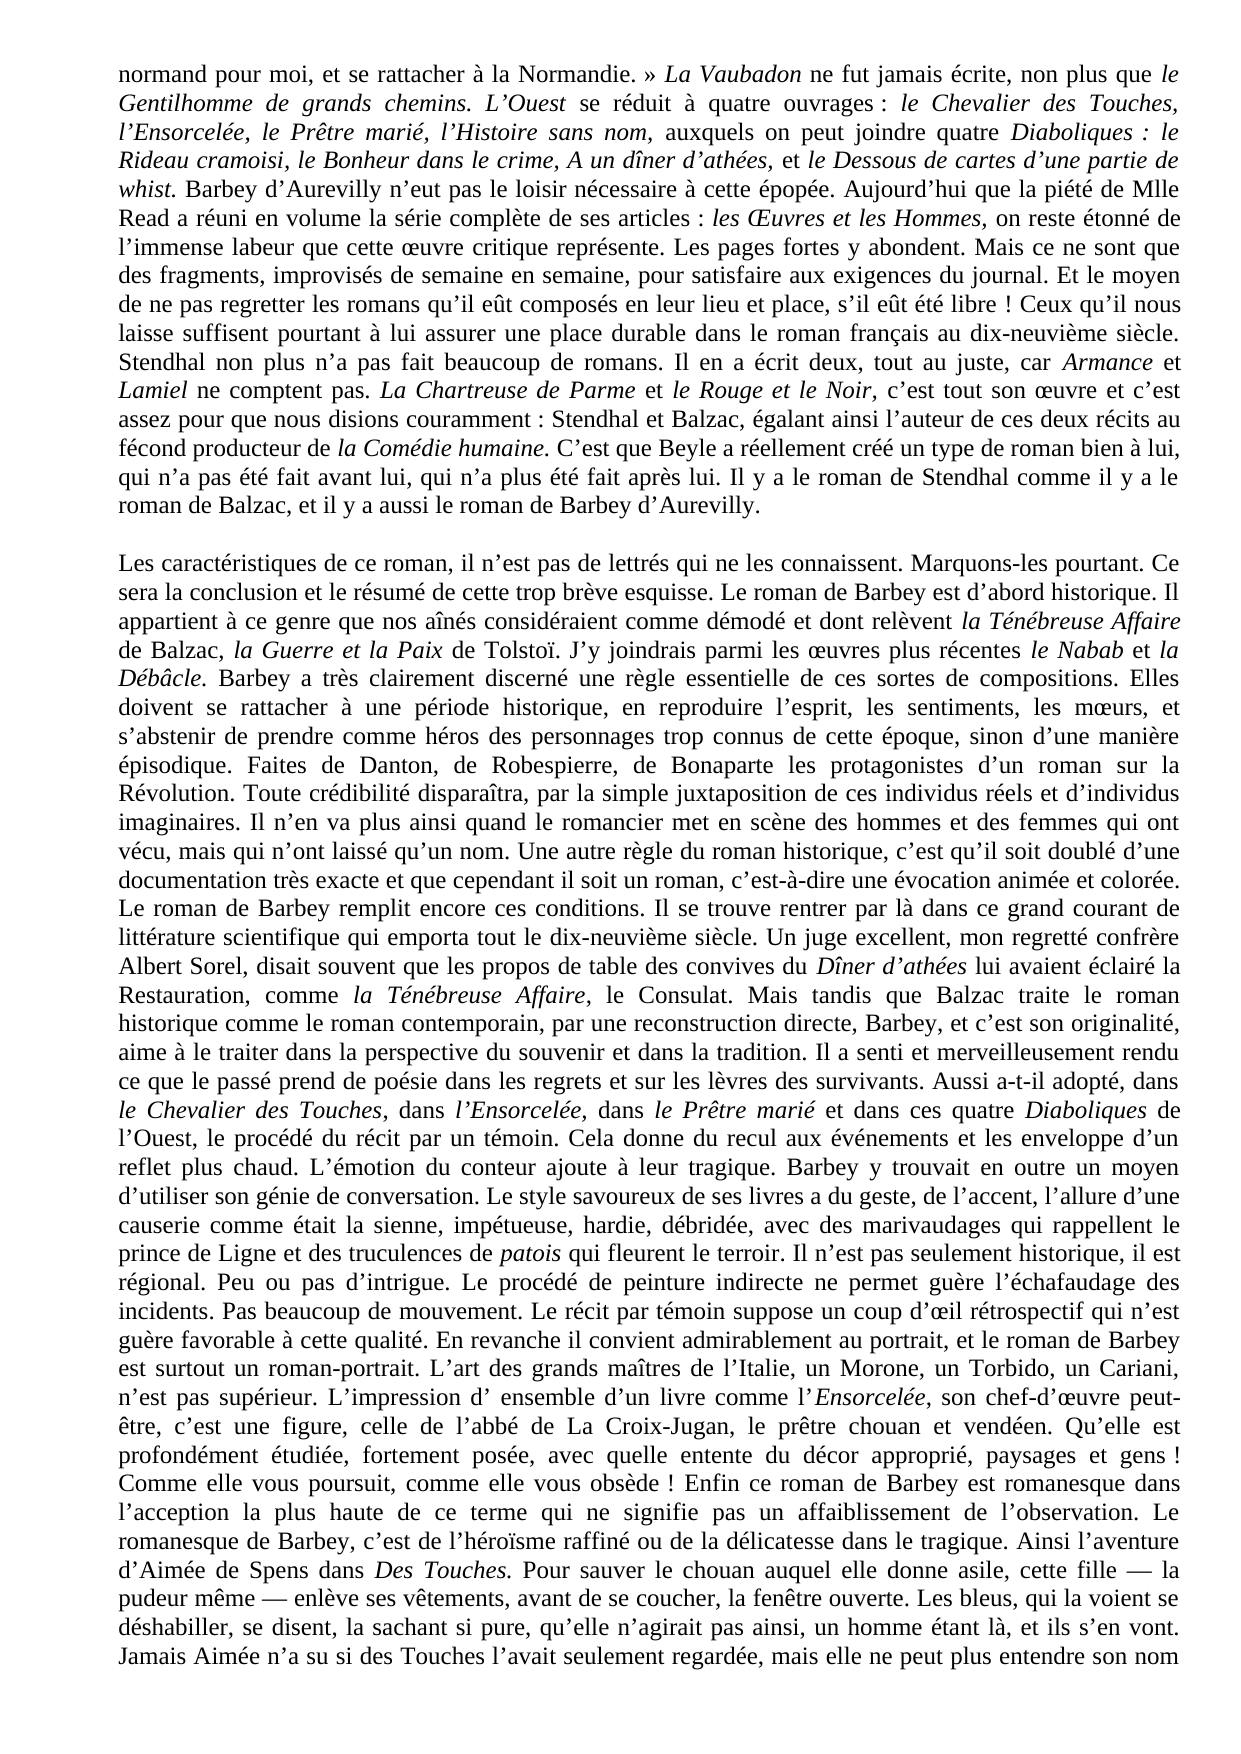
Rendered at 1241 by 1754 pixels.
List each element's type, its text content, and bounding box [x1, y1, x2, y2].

text Les caractéristiques de ce roman, il n’est pas de lettrés qui ne les connaissent. Marquons-les pourtant. Ce sera la conclusion et le résumé de cette trop brève esquisse. Le roman de Barbey est d’abord historique. Il appartient à ce genre que nos aînés considéraient comme démodé et dont relèvent la Ténébreuse Affaire de Balzac, la Guerre et la Paix de Tolstoï. J’y joindrais parmi les œuvres plus récentes le Nabab et la Débâcle. Barbey a très clairement discerné une règle essentielle de ces sortes de compositions. Elles doivent se rattacher à une période historique, en reproduire l’esprit, les sentiments, les mœurs, et s’abstenir de prendre comme héros des personnages trop connus de cette époque, sinon d’une manière épisodique. Faites de Danton, de Robespierre, de Bonaparte les protagonistes d’un roman sur la Révolution. Toute crédibilité disparaîtra, par la simple juxtaposition de ces individus réels et d’individus imaginaires. Il n’en va plus ainsi quand le romancier met en scène des hommes et des femmes qui ont vécu, mais qui n’ont laissé qu’un nom. Une autre règle du roman historique, c’est qu’il soit doublé d’une documentation très exacte et que cependant il soit un roman, c’est-à-dire une évocation animée et colorée. Le roman de Barbey remplit encore ces conditions. Il se trouve rentrer par là dans ce grand courant de littérature scientifique qui emporta tout le dix-neuvième siècle. Un juge excellent, mon regretté confrère Albert Sorel, disait souvent que les propos de table des convives du Dîner d’athées lui avaient éclairé la Restauration, comme la Ténébreuse Affaire, le Consulat. Mais tandis que Balzac traite le roman historique comme le roman contemporain, par une reconstruction directe, Barbey, et c’est son originalité, aime à le traiter dans la perspective du souvenir et dans la tradition. Il a senti et merveilleusement rendu ce que le passé prend de poésie dans les regrets et sur les lèvres des survivants. Aussi a-t-il adopté, dans le Chevalier des Touches, dans l’Ensorcelée, dans le Prêtre marié et dans ces quatre Diaboliques de l’Ouest, le procédé du récit par un témoin. Cela donne du recul aux événements et les enveloppe d’un reflet plus chaud. L’émotion du conteur ajoute à leur tragique. Barbey y trouvait en outre un moyen d’utiliser son génie de conversation. Le style savoureux de ses livres a du geste, de l’accent, l’allure d’une causerie comme était la sienne, impétueuse, hardie, débridée, avec des marivaudages qui rappellent le prince de Ligne et des truculences de patois qui fleurent le terroir. Il n’est pas seulement historique, il est régional. Peu ou pas d’intrigue. Le procédé de peinture indirecte ne permet guère l’échafaudage des incidents. Pas beaucoup de mouvement. Le récit par témoin suppose un coup d’œil rétrospectif qui n’est guère favorable à cette qualité. En revanche il convient admirablement au portrait, et le roman de Barbey est surtout un roman-portrait. L’art des grands maîtres de l’Italie, un Morone, un Torbido, un Cariani, n’est pas supérieur. L’impression d’ ensemble d’un livre comme l’Ensorcelée, son chef-d’œuvre peut-être, c’est une figure, celle de l’abbé de La Croix-Jugan, le prêtre chouan et vendéen. Qu’elle est profondément étudiée, fortement posée, avec quelle entente du décor approprié, paysages et gens ! Comme elle vous poursuit, comme elle vous obsède ! Enfin ce roman de Barbey est romanesque dans l’acception la plus haute de ce terme qui ne signifie pas un affaiblissement de l’observation. Le romanesque de Barbey, c’est de l’héroïsme raffiné ou de la délicatesse dans le tragique. Ainsi l’aventure d’Aimée de Spens dans Des Touches. Pour sauver le chouan auquel elle donne asile, cette fille — la pudeur même — enlève ses vêtements, avant de se coucher, la fenêtre ouverte. Les bleus, qui la voient se déshabiller, se disent, la sachant si pure, qu’elle n’agirait pas ainsi, un homme étant là, et ils s’en vont. Jamais Aimée n’a su si des Touches l’avait seulement regardée, mais elle ne peut plus entendre son nom [118, 548, 1181, 1670]
text normand pour moi, et se rattacher à la Normandie. » La Vaubadon ne fut jamais écrite, non plus que le Gentilhomme de grands chemins. L’Ouest se réduit à quatre ouvrages : le Chevalier des Touches, l’Ensorcelée, le Prêtre marié, l’Histoire sans nom, auxquels on peut joindre quatre Diaboliques : le Rideau cramoisi, le Bonheur dans le crime, A un dîner d’athées, et le Dessous de cartes d’une partie de whist. Barbey d’Aurevilly n’eut pas le loisir nécessaire à cette épopée. Aujourd’hui que la piété de Mlle Read a réuni en volume la série complète de ses articles : les Œuvres et les Hommes, on reste étonné de l’immense labeur que cette œuvre critique représente. Les pages fortes y abondent. Mais ce ne sont que des fragments, improvisés de semaine en semaine, pour satisfaire aux exigences du journal. Et le moyen de ne pas regretter les romans qu’il eût composés en leur lieu et place, s’il eût été libre ! Ceux qu’il nous laisse suffisent pourtant à lui assurer une place durable dans le roman français au dix-neuvième siècle. Stendhal non plus n’a pas fait beaucoup de romans. Il en a écrit deux, tout au juste, car Armance et Lamiel ne comptent pas. La Chartreuse de Parme et le Rouge et le Noir, c’est tout son œuvre et c’est assez pour que nous disions couramment : Stendhal et Balzac, égalant ainsi l’auteur de ces deux récits au fécond producteur de la Comédie humaine. C’est que Beyle a réellement créé un type de roman bien à lui, qui n’a pas été fait avant lui, qui n’a plus été fait après lui. Il y a le roman de Stendhal comme il y a le roman de Balzac, et il y a aussi le roman de Barbey d’Aurevilly. [118, 59, 1181, 519]
